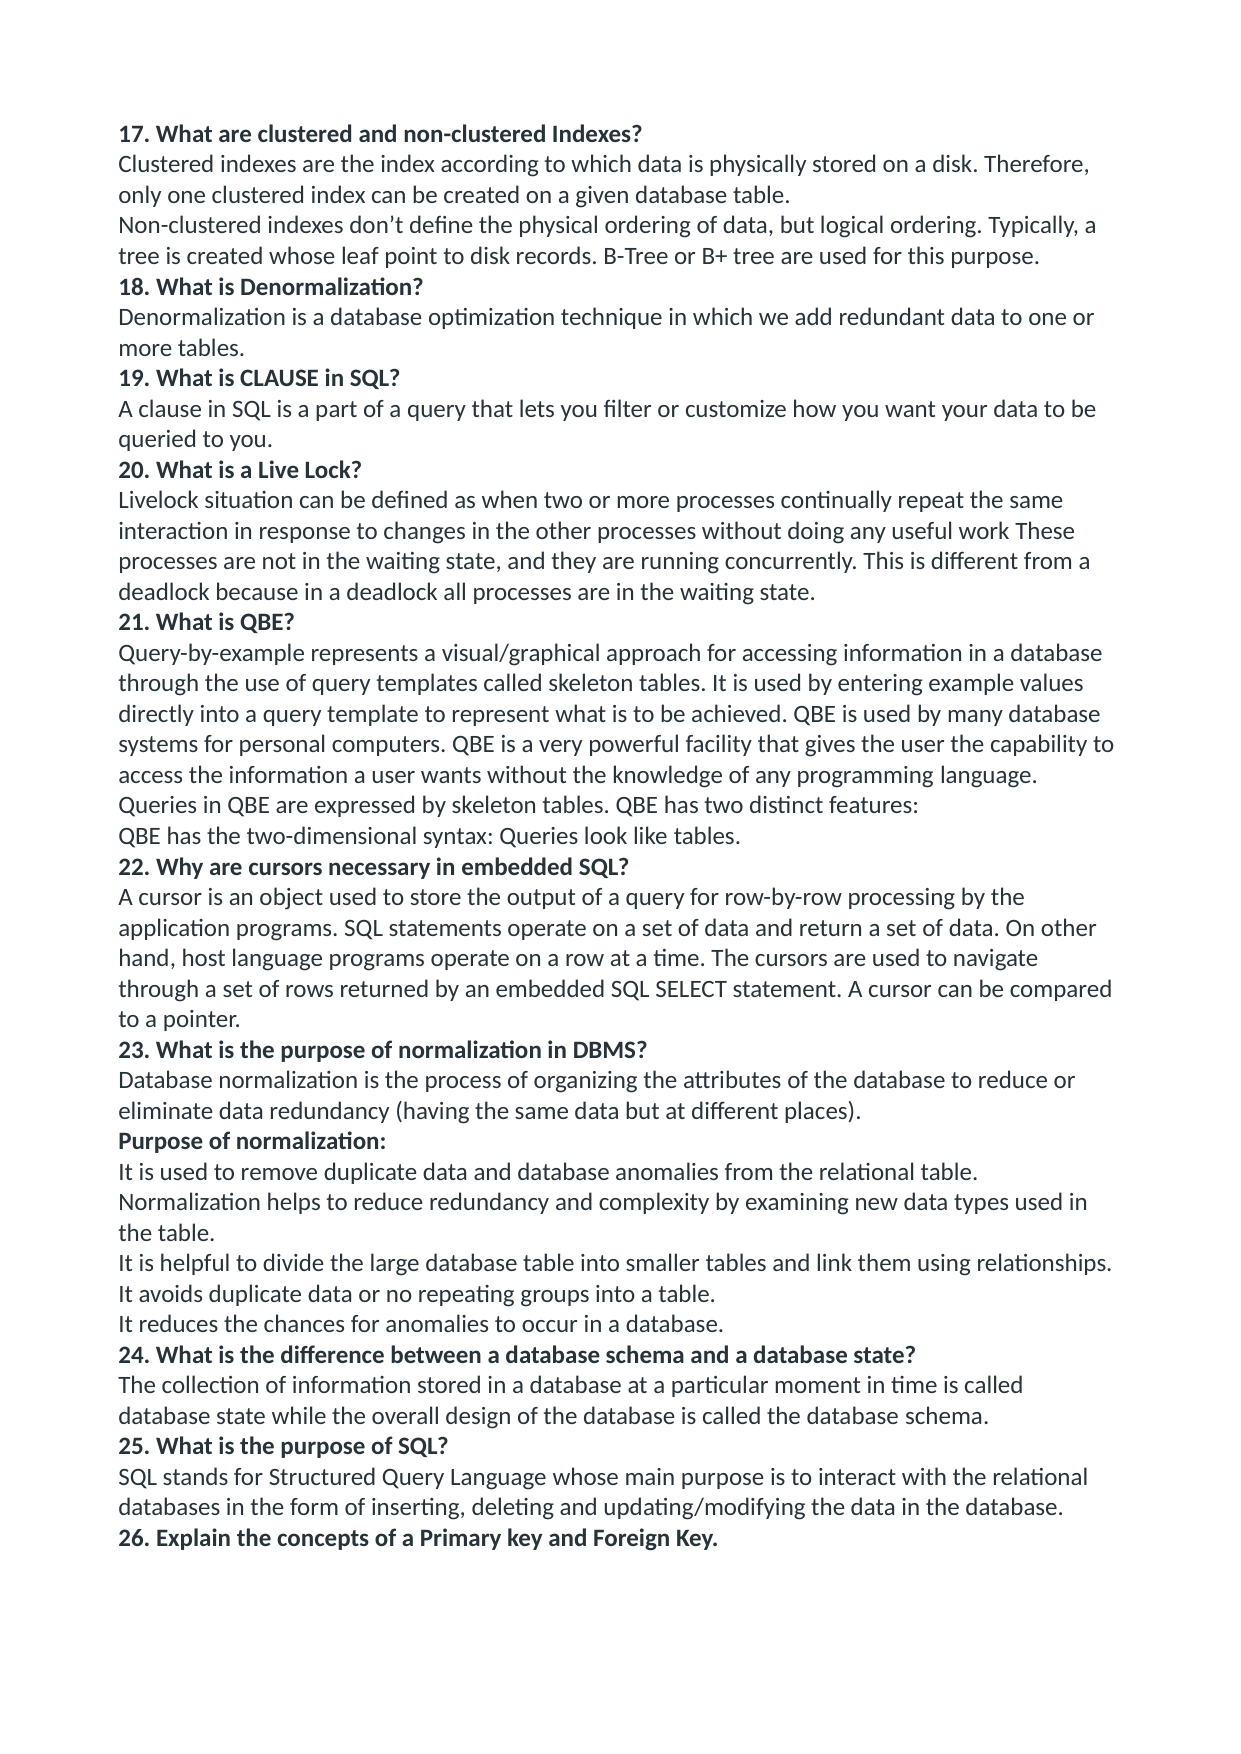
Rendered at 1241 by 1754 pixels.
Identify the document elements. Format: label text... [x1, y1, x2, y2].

text The collection of information stored in a database at a particular moment in time is called database state while the overall design of the database is called the database schema. [118, 1369, 1122, 1431]
text 19. What is CLAUSE in SQL? [118, 362, 1122, 393]
text 23. What is the purpose of normalization in DBMS? [118, 1034, 1122, 1064]
text It avoids duplicate data or no repeating groups into a table. [118, 1278, 1122, 1308]
text 21. What is QBE? [118, 606, 1122, 637]
text 26. Explain the concepts of a Primary key and Foreign Key. [118, 1522, 1122, 1553]
text A cursor is an object used to store the output of a query for row-by-row processing by the application programs. SQL statements operate on a set of data and return a set of data. On other hand, host language programs operate on a row at a time. The cursors are used to navigate through a set of rows returned by an embedded SQL SELECT statement. A cursor can be compared to a pointer. [118, 881, 1122, 1034]
text Purpose of normalization: [118, 1125, 1122, 1156]
text Database normalization is the process of organizing the attributes of the database to reduce or eliminate data redundancy (having the same data but at different places). [118, 1064, 1122, 1125]
text 18. What is Denormalization? [118, 271, 1122, 301]
text SQL stands for Structured Query Language whose main purpose is to interact with the relational databases in the form of inserting, deleting and updating/modifying the data in the database. [118, 1461, 1122, 1522]
text 17. What are clustered and non-clustered Indexes? Clustered indexes are the index according to which data is physically stored on a disk. Therefore, only one clustered index can be created on a given database table. Non-clustered indexes don’t define the physical ordering of data, but logical ordering. Typically, a tree is created whose leaf point to disk records. B-Tree or B+ tree are used for this purpose. [118, 118, 1122, 271]
text It reduces the chances for anomalies to occur in a database. [118, 1308, 1122, 1339]
text 20. What is a Live Lock? [118, 454, 1122, 484]
text 22. Why are cursors necessary in embedded SQL? [118, 851, 1122, 881]
text 24. What is the difference between a database schema and a database state? [118, 1339, 1122, 1369]
text It is used to remove duplicate data and database anomalies from the relational table. [118, 1156, 1122, 1186]
text Denormalization is a database optimization technique in which we add redundant data to one or more tables. [118, 301, 1122, 362]
text Normalization helps to reduce redundancy and complexity by examining new data types used in the table. [118, 1186, 1122, 1247]
text Livelock situation can be defined as when two or more processes continually repeat the same interaction in response to changes in the other processes without doing any useful work These processes are not in the waiting state, and they are running concurrently. This is different from a deadlock because in a deadlock all processes are in the waiting state. [118, 484, 1122, 606]
text QBE has the two-dimensional syntax: Queries look like tables. [118, 820, 1122, 851]
text It is helpful to divide the large database table into smaller tables and link them using relationships. [118, 1247, 1122, 1278]
text Query-by-example represents a visual/graphical approach for accessing information in a database through the use of query templates called skeleton tables. It is used by entering example values directly into a query template to represent what is to be achieved. QBE is used by many database systems for personal computers. QBE is a very powerful facility that gives the user the capability to access the information a user wants without the knowledge of any programming language. Queries in QBE are expressed by skeleton tables. QBE has two distinct features: [118, 637, 1122, 820]
text A clause in SQL is a part of a query that lets you filter or customize how you want your data to be queried to you. [118, 393, 1122, 454]
text 25. What is the purpose of SQL? [118, 1431, 1122, 1461]
